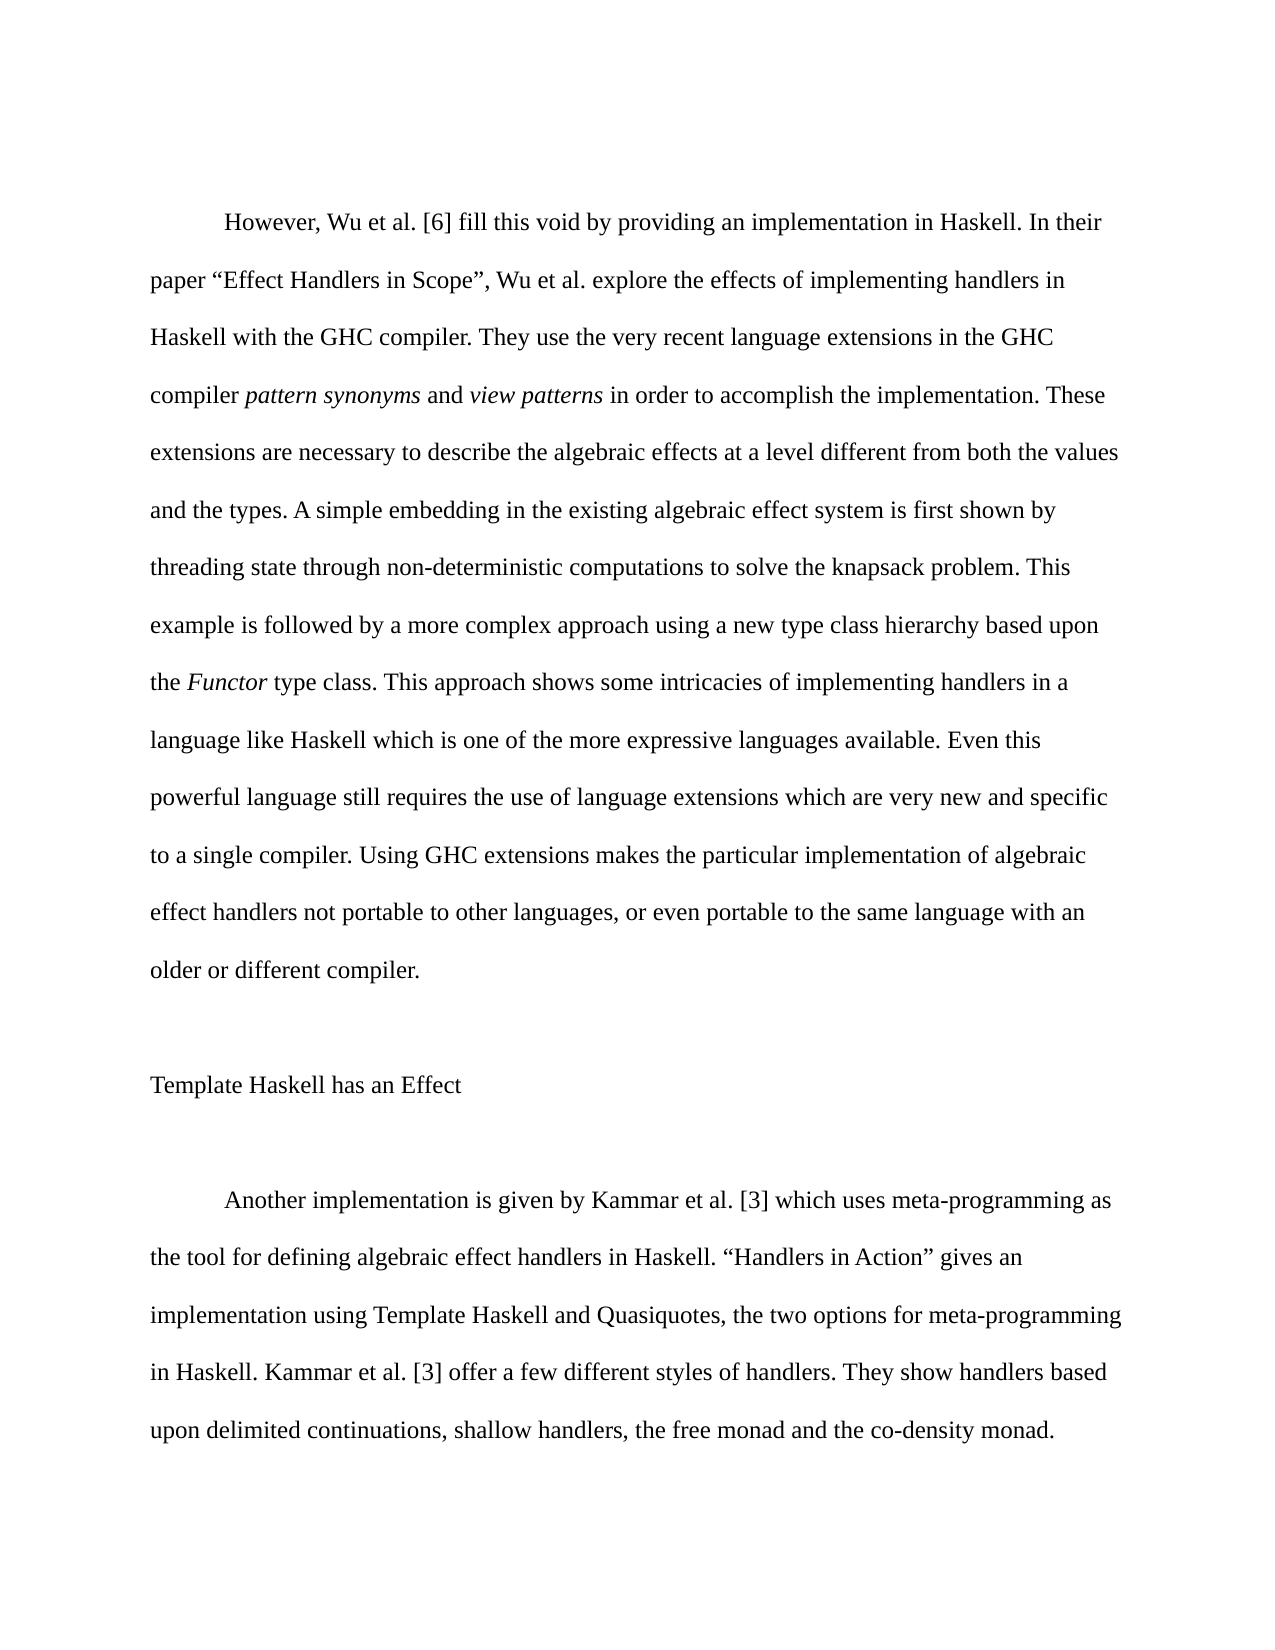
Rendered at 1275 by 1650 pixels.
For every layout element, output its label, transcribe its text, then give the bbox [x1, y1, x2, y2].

text However, Wu et al. [6] fill this void by providing an implementation in Haskell. In their paper “Effect Handlers in Scope”, Wu et al. explore the effects of implementing handlers in Haskell with the GHC compiler. They use the very recent language extensions in the GHC compiler pattern synonyms and view patterns in order to accomplish the implementation. These extensions are necessary to describe the algebraic effects at a level different from both the values and the types. A simple embedding in the existing algebraic effect system is first shown by threading state through non-deterministic computations to solve the knapsack problem. This example is followed by a more complex approach using a new type class hierarchy based upon the Functor type class. This approach shows some intricacies of implementing handlers in a language like Haskell which is one of the more expressive languages available. Even this powerful language still requires the use of language extensions which are very new and specific to a single compiler. Using GHC extensions makes the particular implementation of algebraic effect handlers not portable to other languages, or even portable to the same language with an older or different compiler. [150, 207, 1125, 984]
text Another implementation is given by Kammar et al. [3] which uses meta-programming as the tool for defining algebraic effect handlers in Haskell. “Handlers in Action” gives an implementation using Template Haskell and Quasiquotes, the two options for meta-programming in Haskell. Kammar et al. [3] offer a few different styles of handlers. They show handlers based upon delimited continuations, shallow handlers, the free monad and the co-density monad. [150, 1185, 1125, 1444]
text Template Haskell has an Effect [150, 1070, 1125, 1099]
